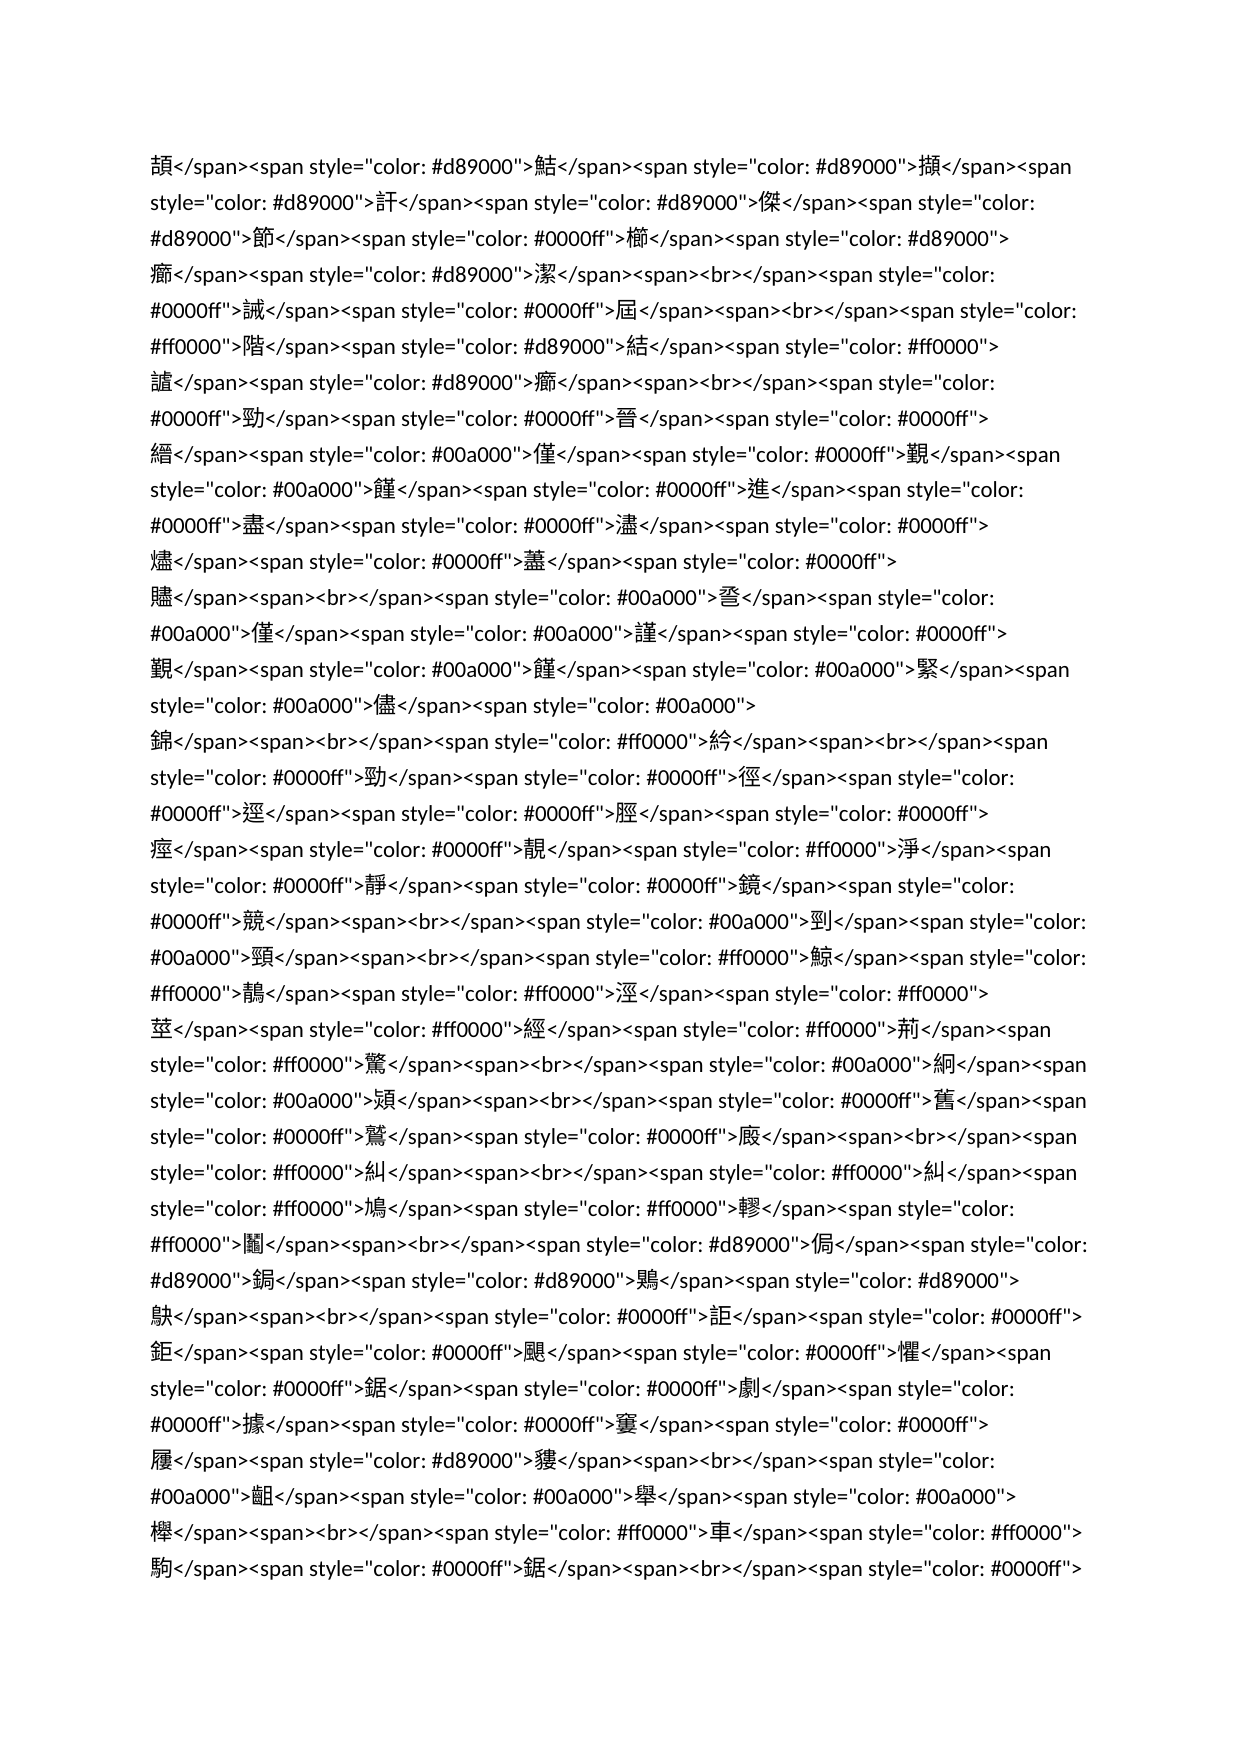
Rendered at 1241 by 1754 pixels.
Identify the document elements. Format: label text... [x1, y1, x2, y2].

text 頡</span><span style="color: #d89000">鮚</span><span style="color: #d89000">擷</span><span style="color: #d89000">訐</span><span style="color: #d89000">傑</span><span style="color: #d89000">節</span><span style="color: #0000ff">櫛</span><span style="color: #d89000">癤</span><span style="color: #d89000">潔</span><span><br></span><span style="color: #0000ff">誡</span><span style="color: #0000ff">屆</span><span><br></span><span style="color: #ff0000">階</span><span style="color: #d89000">結</span><span style="color: #ff0000">謯</span><span style="color: #d89000">癤</span><span><br></span><span style="color: #0000ff">勁</span><span style="color: #0000ff">晉</span><span style="color: #0000ff">縉</span><span style="color: #00a000">僅</span><span style="color: #0000ff">覲</span><span style="color: #00a000">饉</span><span style="color: #0000ff">進</span><span style="color: #0000ff">盡</span><span style="color: #0000ff">濜</span><span style="color: #0000ff">燼</span><span style="color: #0000ff">藎</span><span style="color: #0000ff">贐</span><span><br></span><span style="color: #00a000">巹</span><span style="color: #00a000">僅</span><span style="color: #00a000">謹</span><span style="color: #0000ff">覲</span><span style="color: #00a000">饉</span><span style="color: #00a000">緊</span><span style="color: #00a000">儘</span><span style="color: #00a000">錦</span><span><br></span><span style="color: #ff0000">紟</span><span><br></span><span style="color: #0000ff">勁</span><span style="color: #0000ff">徑</span><span style="color: #0000ff">逕</span><span style="color: #0000ff">脛</span><span style="color: #0000ff">痙</span><span style="color: #0000ff">靚</span><span style="color: #ff0000">淨</span><span style="color: #0000ff">靜</span><span style="color: #0000ff">鏡</span><span style="color: #0000ff">競</span><span><br></span><span style="color: #00a000">剄</span><span style="color: #00a000">頸</span><span><br></span><span style="color: #ff0000">鯨</span><span style="color: #ff0000">鶄</span><span style="color: #ff0000">涇</span><span style="color: #ff0000">莖</span><span style="color: #ff0000">經</span><span style="color: #ff0000">荊</span><span style="color: #ff0000">驚</span><span><br></span><span style="color: #00a000">絅</span><span style="color: #00a000">熲</span><span><br></span><span style="color: #0000ff">舊</span><span style="color: #0000ff">鷲</span><span style="color: #0000ff">廄</span><span><br></span><span style="color: #ff0000">糾</span><span><br></span><span style="color: #ff0000">糾</span><span style="color: #ff0000">鳩</span><span style="color: #ff0000">轇</span><span style="color: #ff0000">鬮</span><span><br></span><span style="color: #d89000">侷</span><span style="color: #d89000">鋦</span><span style="color: #d89000">鶪</span><span style="color: #d89000">鴃</span><span><br></span><span style="color: #0000ff">詎</span><span style="color: #0000ff">鉅</span><span style="color: #0000ff">颶</span><span style="color: #0000ff">懼</span><span style="color: #0000ff">鋸</span><span style="color: #0000ff">劇</span><span style="color: #0000ff">據</span><span style="color: #0000ff">窶</span><span style="color: #0000ff">屨</span><span style="color: #d89000">貗</span><span><br></span><span style="color: #00a000">齟</span><span style="color: #00a000">舉</span><span style="color: #00a000">櫸</span><span><br></span><span style="color: #ff0000">車</span><span style="color: #ff0000">駒</span><span style="color: #0000ff">鋸</span><span><br></span><span style="color: #0000ff"> [150, 150, 1090, 1583]
